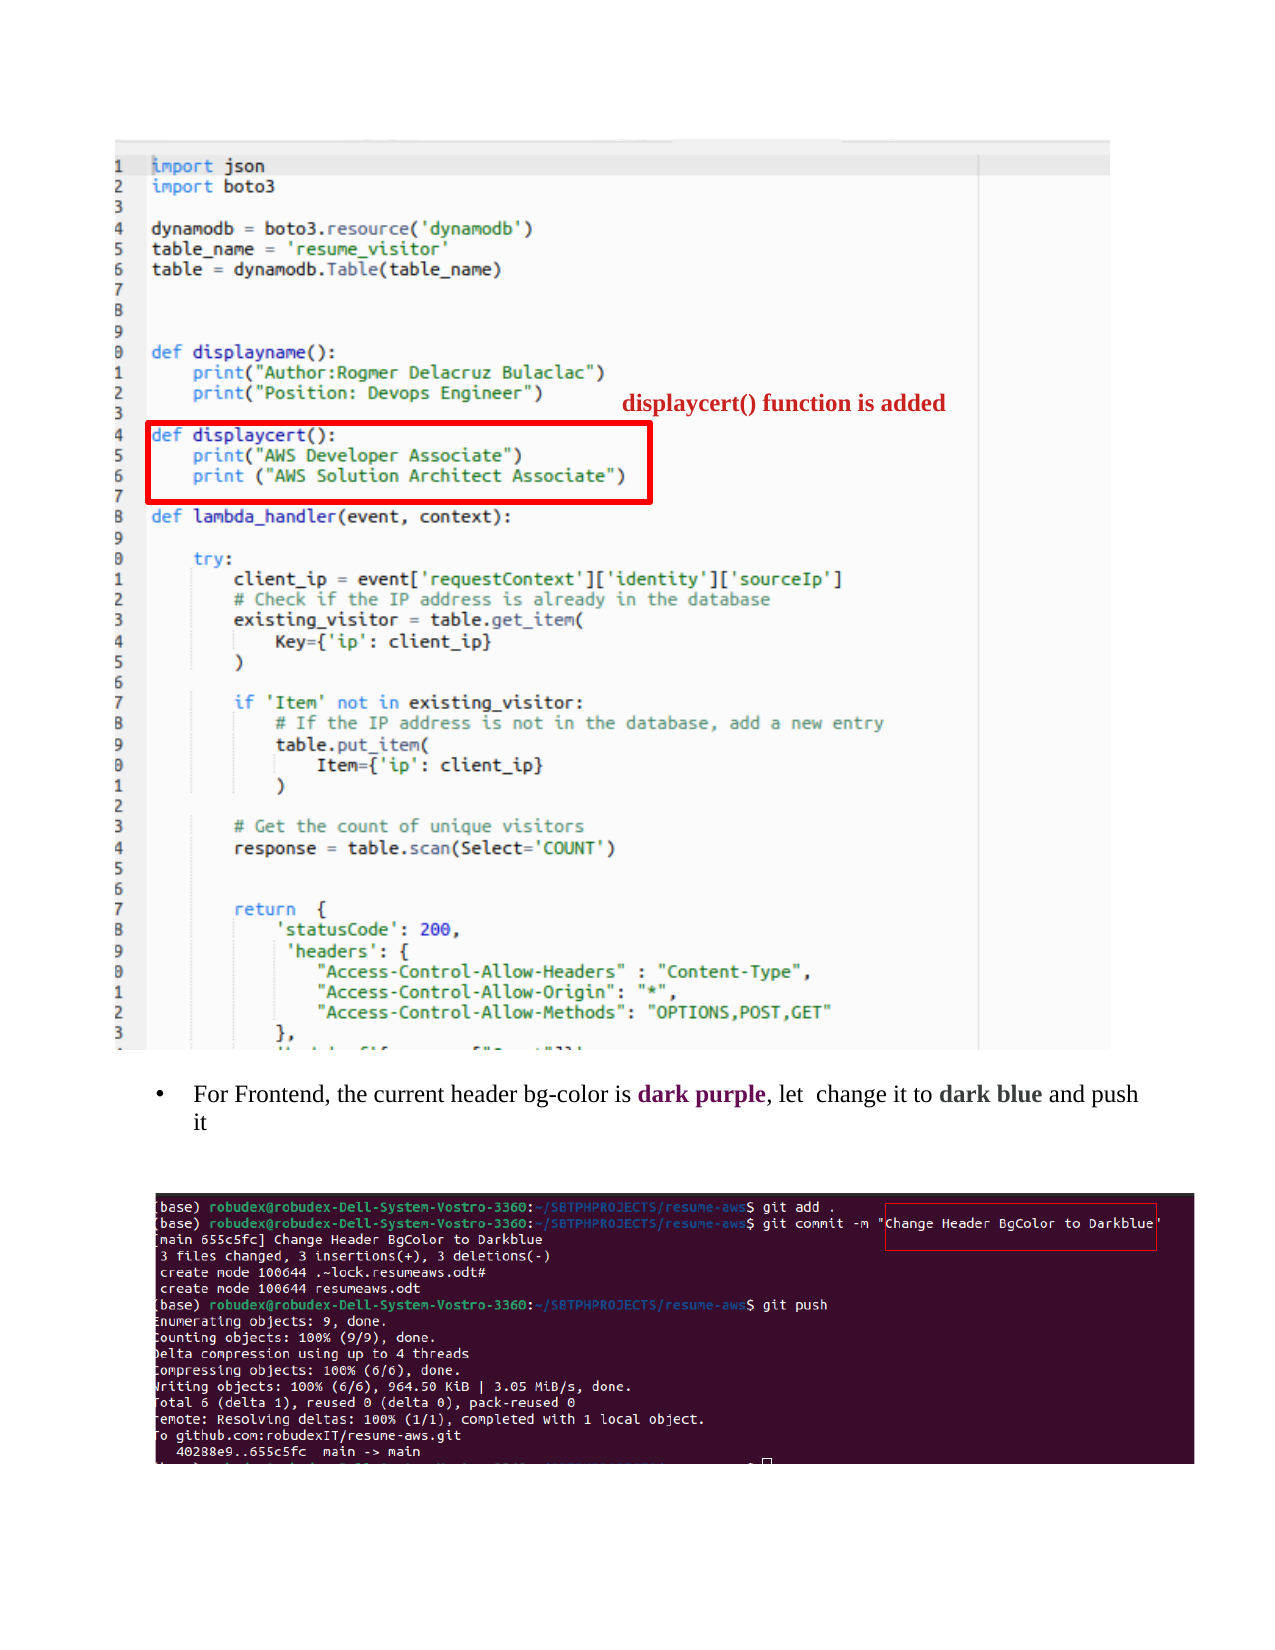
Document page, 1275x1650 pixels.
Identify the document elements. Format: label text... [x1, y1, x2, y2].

picture [155, 1193, 1195, 1464]
picture [115, 139, 1111, 1050]
list For Frontend, the current header bg-color is dark purple, let change it to dark blue and push it [156, 1079, 1157, 1136]
